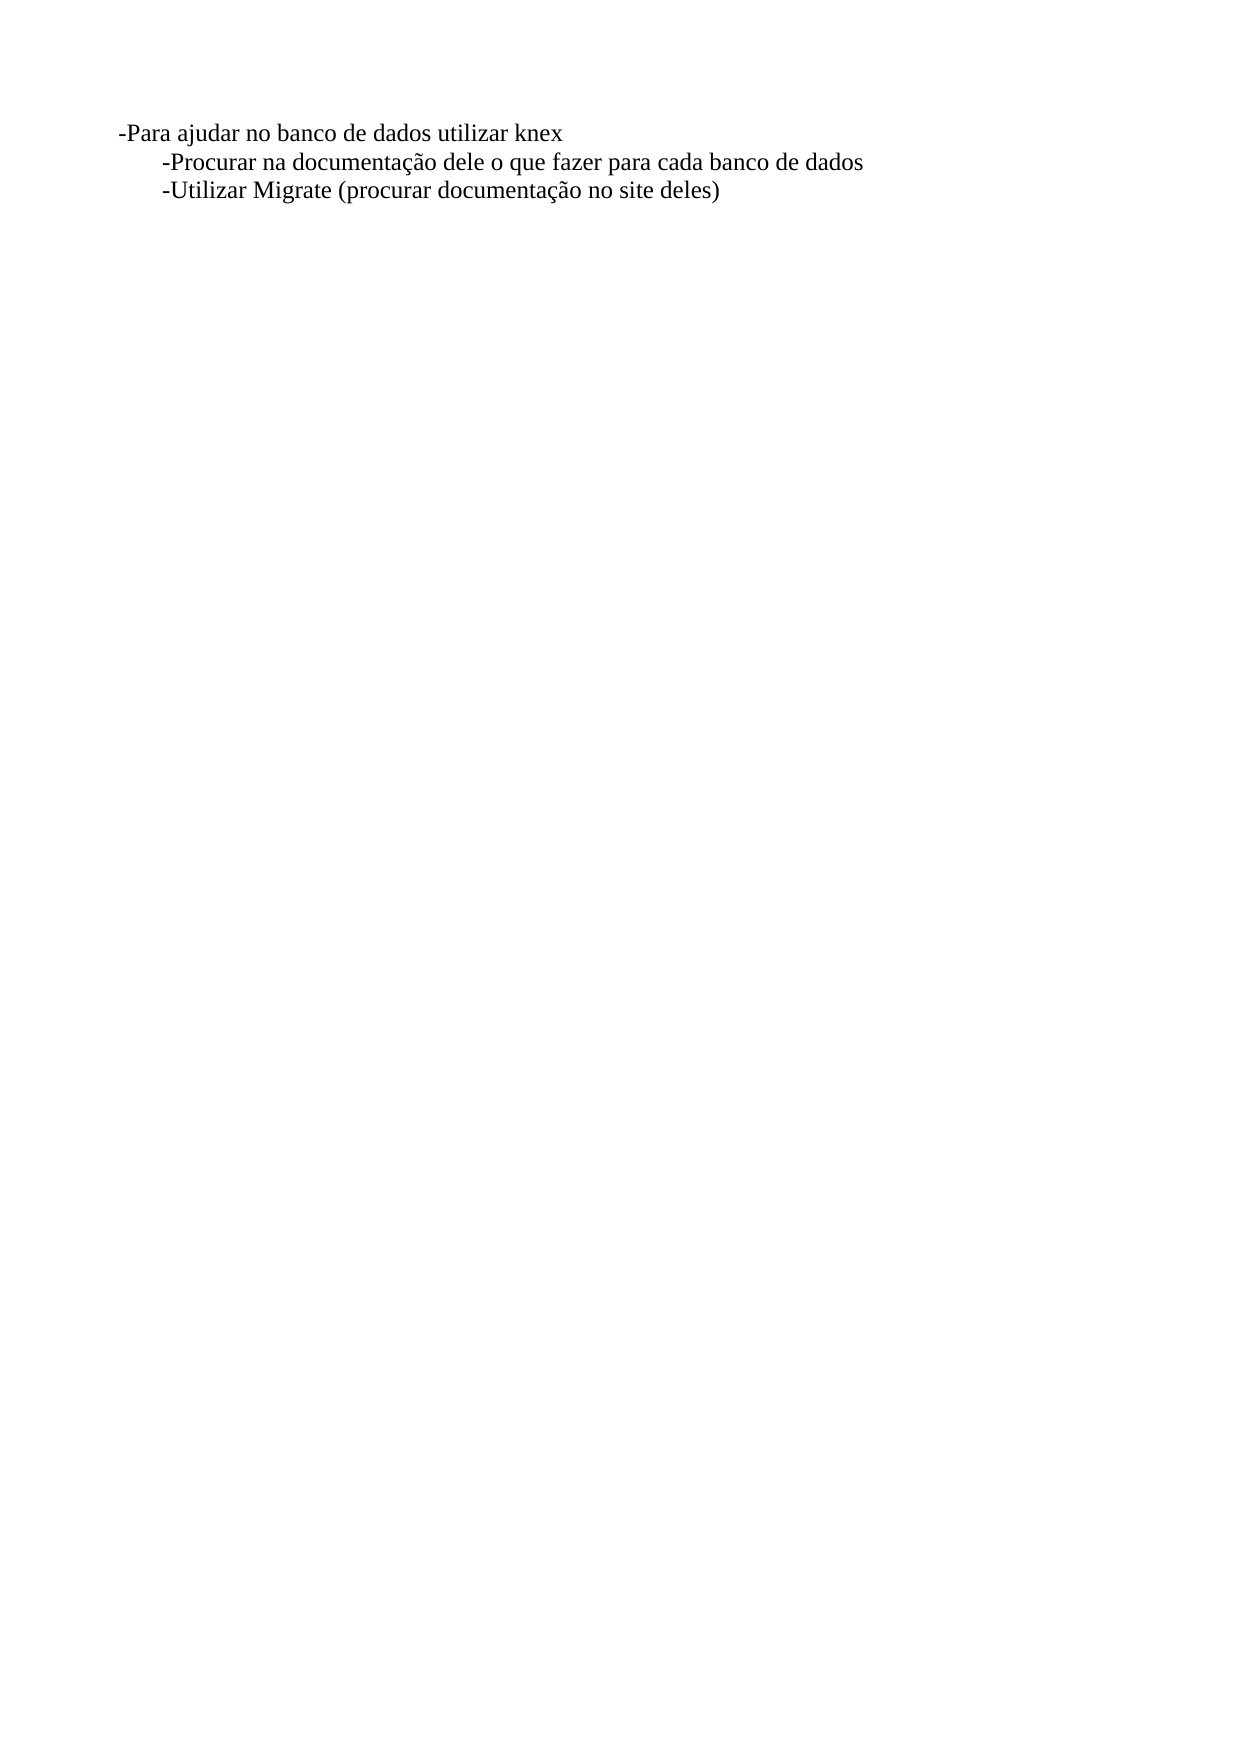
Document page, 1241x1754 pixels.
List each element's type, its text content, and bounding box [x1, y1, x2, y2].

text -Para ajudar no banco de dados utilizar knex [118, 118, 1122, 147]
text -Procurar na documentação dele o que fazer para cada banco de dados [118, 147, 1122, 176]
text -Utilizar Migrate (procurar documentação no site deles) [118, 176, 1122, 204]
